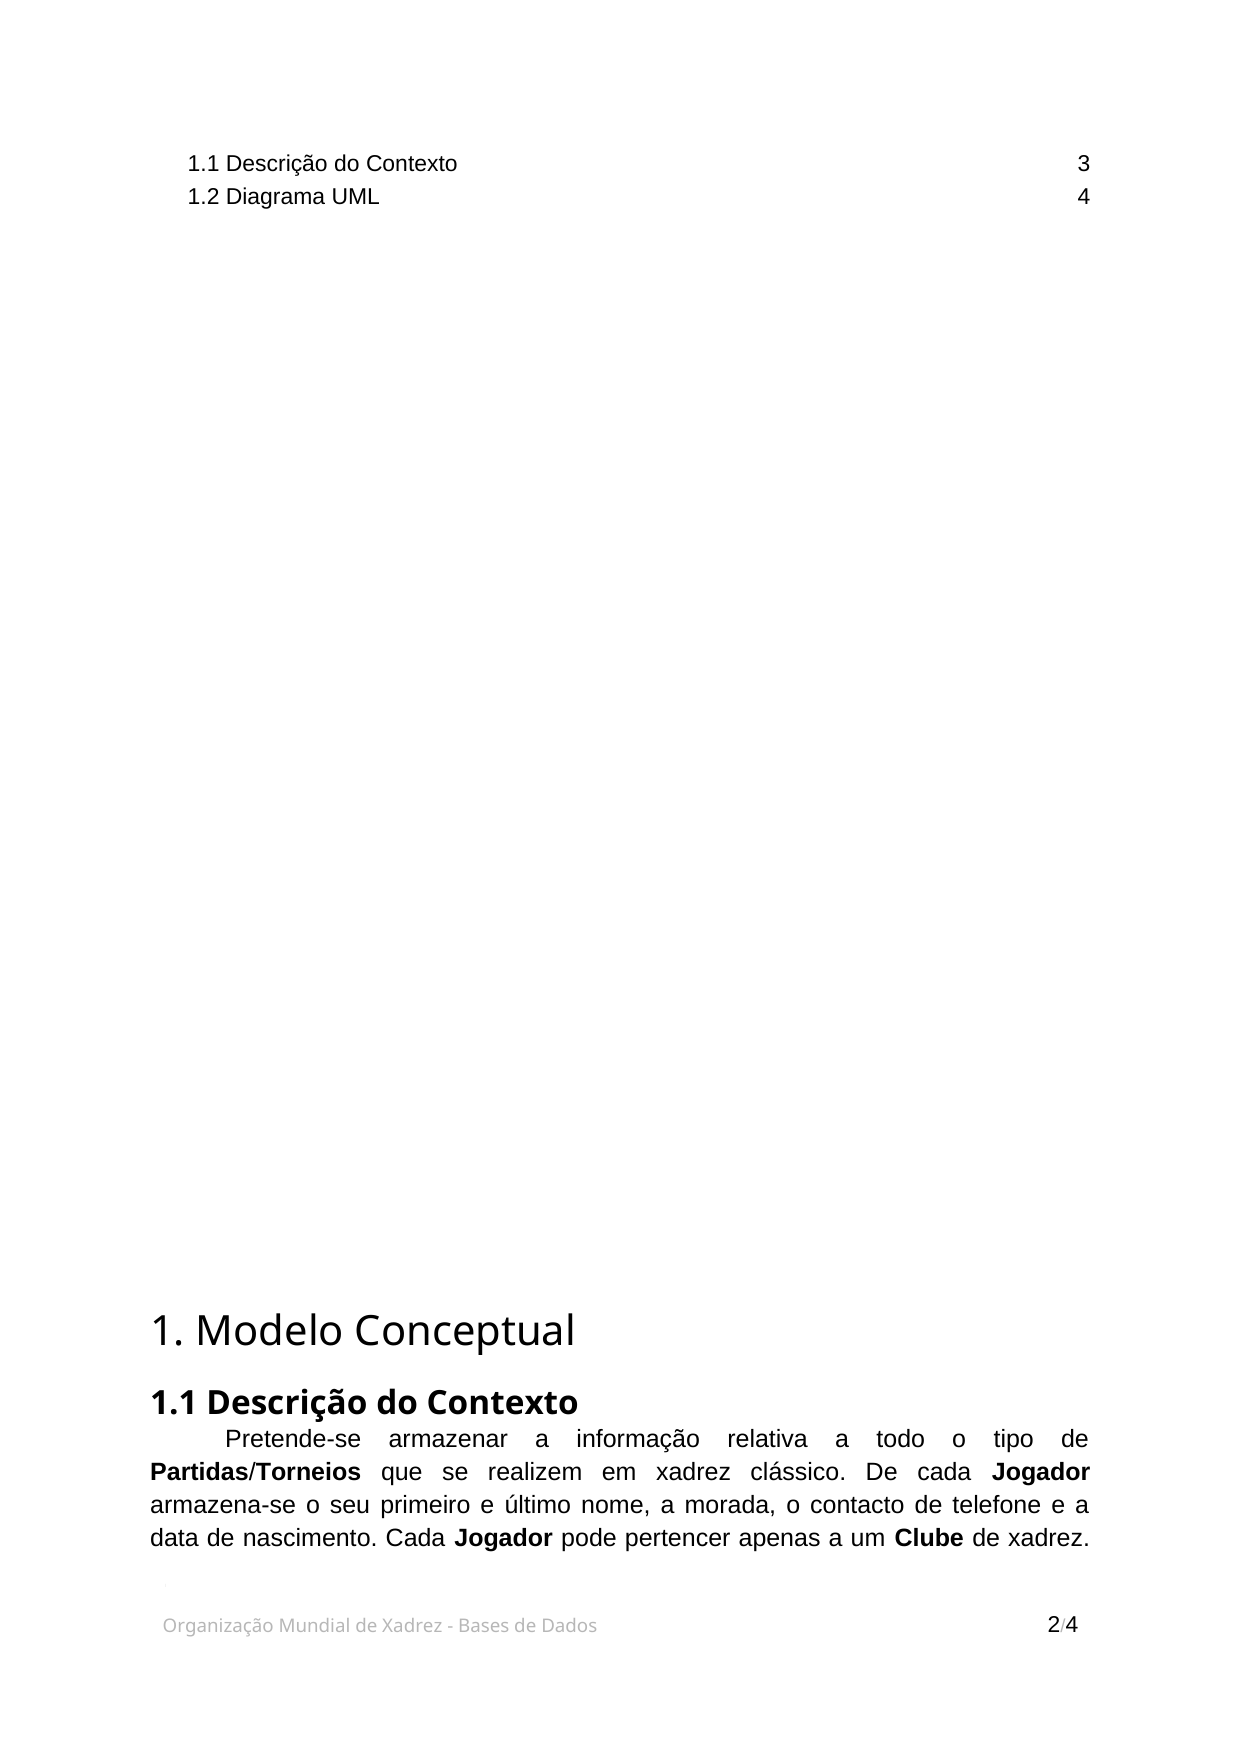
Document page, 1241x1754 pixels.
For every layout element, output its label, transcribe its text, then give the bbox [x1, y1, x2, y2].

subtitle 1.1 Descrição do Contexto [150, 1379, 1090, 1424]
text 1.2 Diagrama UML 4 [187, 183, 1090, 209]
text 1.1 Descrição do Contexto 3 [187, 150, 1090, 176]
subtitle 1. Modelo Conceptual [150, 1301, 1090, 1358]
text Pretende-se armazenar a informação relativa a todo o tipo de Partidas/Torneios que se realizem em xadrez clássico. De cada Jogador armazena-se o seu primeiro e último nome, a morada, o contacto de telefone e a data de nascimento. Cada Jogador pode pertencer apenas a um Clube de xadrez. [150, 1424, 1090, 1552]
